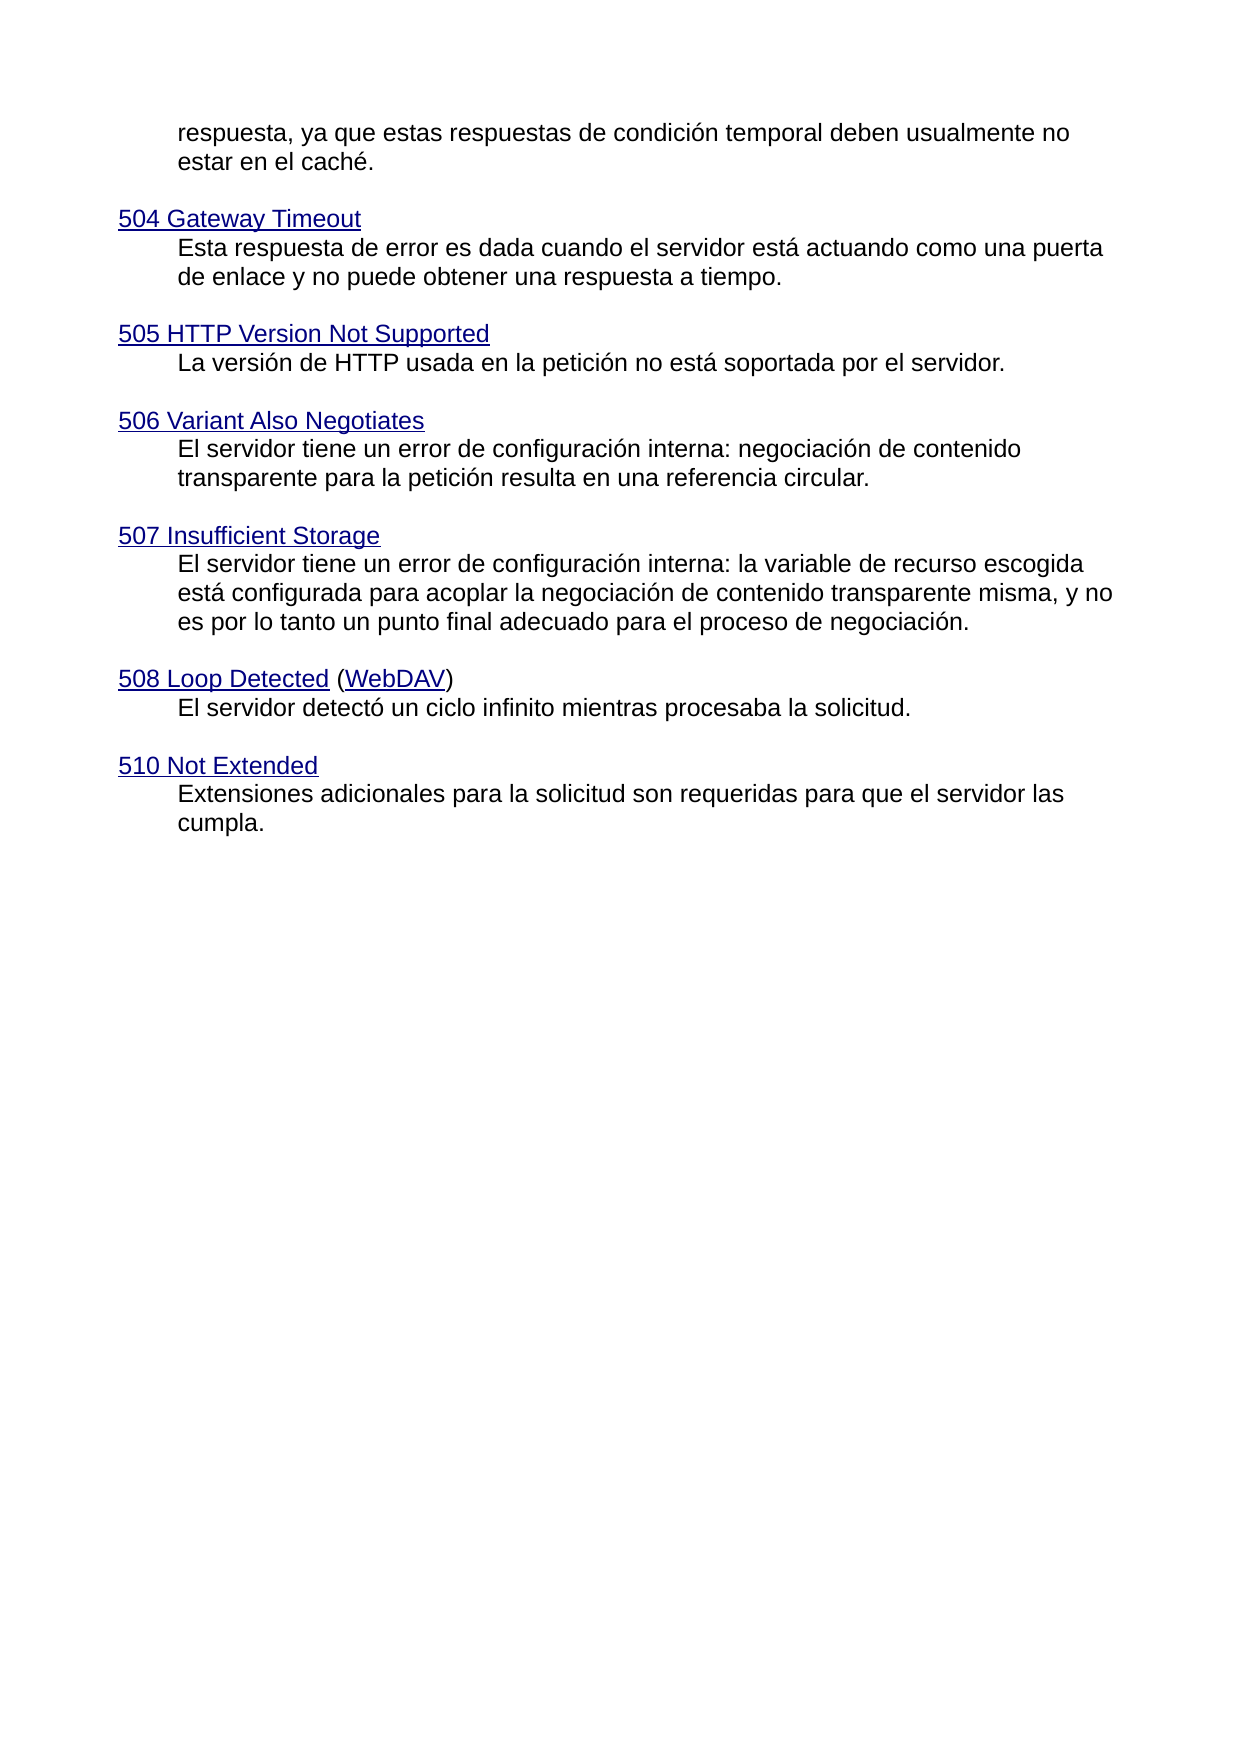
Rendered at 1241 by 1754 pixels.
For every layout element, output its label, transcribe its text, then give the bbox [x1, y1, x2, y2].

list Esta respuesta de error es dada cuando el servidor está actuando como una puerta de enlace y no puede obtener una respuesta a tiempo. [177, 233, 1122, 291]
list respuesta, ya que estas respuestas de condición temporal deben usualmente no estar en el caché. [177, 118, 1122, 176]
list El servidor detectó un ciclo infinito mientras procesaba la solicitud. [177, 693, 1122, 722]
subtitle 506 Variant Also Negotiates [118, 406, 1122, 434]
subtitle 507 Insufficient Storage [118, 521, 1122, 549]
list El servidor tiene un error de configuración interna: negociación de contenido transparente para la petición resulta en una referencia circular. [177, 434, 1122, 492]
list El servidor tiene un error de configuración interna: la variable de recurso escogida está configurada para acoplar la negociación de contenido transparente misma, y no es por lo tanto un punto final adecuado para el proceso de negociación. [177, 549, 1122, 636]
list La versión de HTTP usada en la petición no está soportada por el servidor. [177, 348, 1122, 377]
list Extensiones adicionales para la solicitud son requeridas para que el servidor las cumpla. [177, 779, 1122, 837]
subtitle 508 Loop Detected (WebDAV) [118, 664, 1122, 693]
subtitle 505 HTTP Version Not Supported [118, 319, 1122, 348]
subtitle 504 Gateway Timeout [118, 204, 1122, 233]
subtitle 510 Not Extended [118, 751, 1122, 779]
